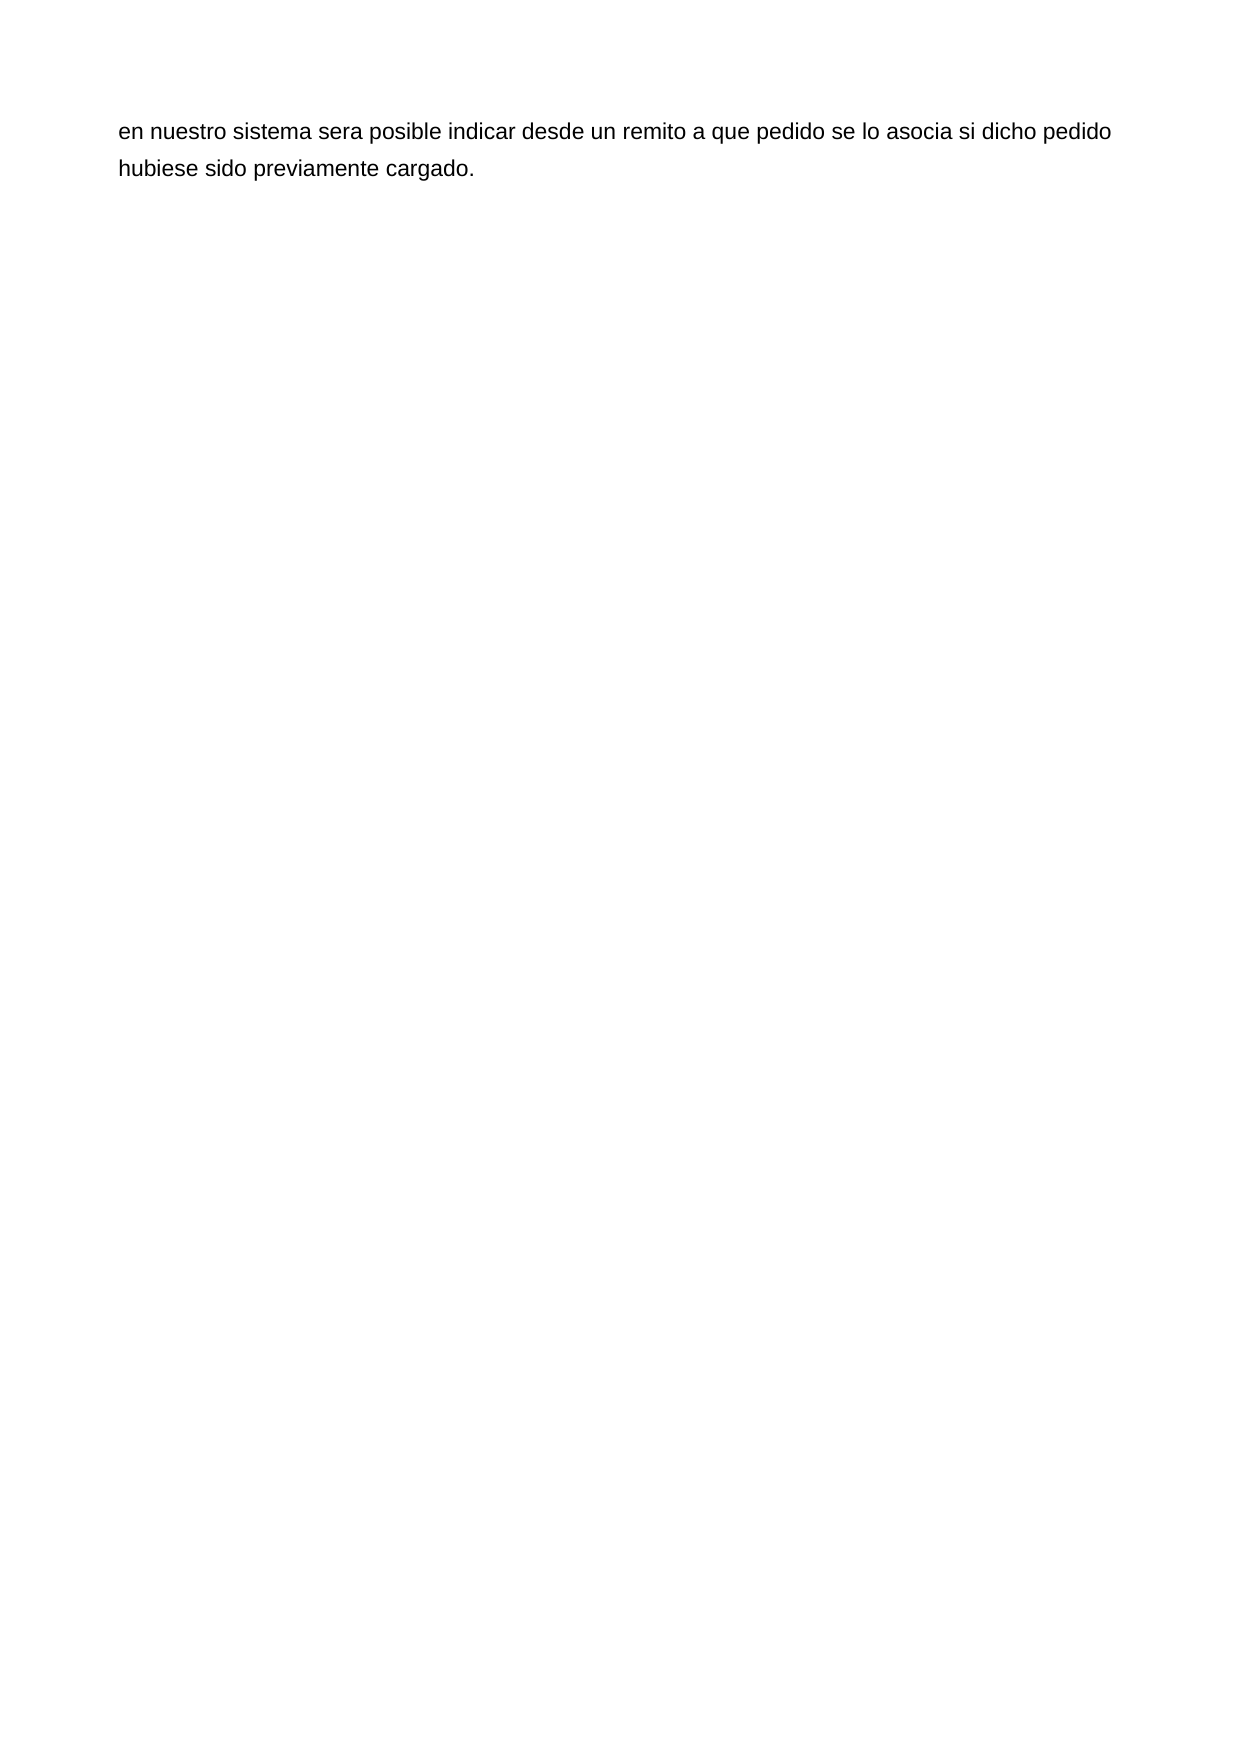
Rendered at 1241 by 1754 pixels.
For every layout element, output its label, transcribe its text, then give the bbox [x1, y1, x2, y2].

text en nuestro sistema sera posible indicar desde un remito a que pedido se lo asocia si dicho pedido hubiese sido previamente cargado. [118, 118, 1122, 181]
